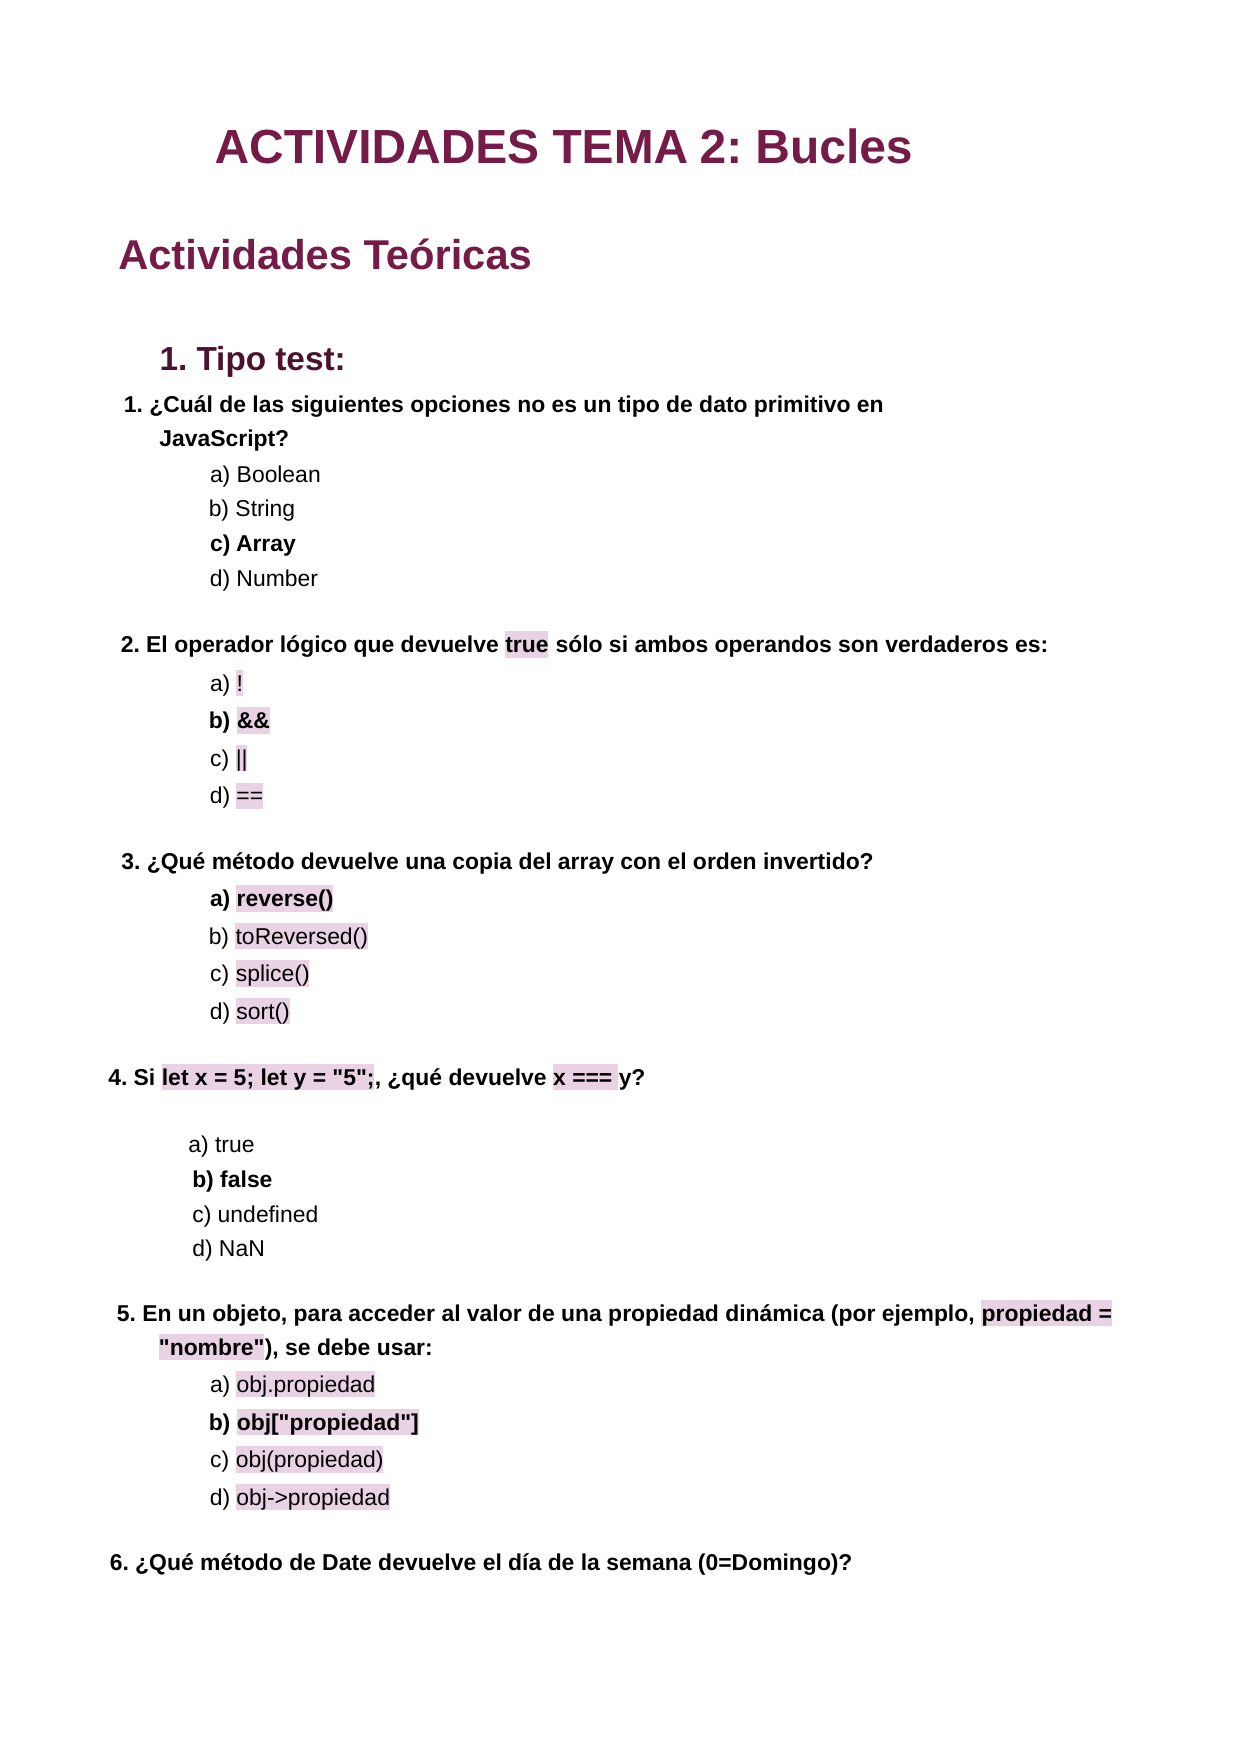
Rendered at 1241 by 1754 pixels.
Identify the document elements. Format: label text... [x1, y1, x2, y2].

text 1. Tipo test: [159, 339, 1122, 377]
text 6. ¿Qué método de Date devuelve el día de la semana (0=Domingo)? [109, 1549, 1117, 1576]
text 3. ¿Qué método devuelve una copia del array con el orden invertido? [121, 848, 1005, 874]
text b) toReversed() [208, 921, 1122, 949]
text c) splice() [210, 958, 1122, 987]
text d) NaN [118, 1235, 1122, 1262]
text 1. ¿Cuál de las siguientes opciones no es un tipo de dato primitivo en JavaScript? [124, 391, 1019, 452]
text b) false [118, 1166, 1122, 1192]
text c) || [210, 743, 1122, 772]
text b) obj["propiedad"] [208, 1407, 1122, 1436]
text d) == [209, 781, 1122, 809]
text ACTIVIDADES TEMA 2: Bucles Actividades Teóricas [118, 118, 1033, 278]
text a) true [108, 1131, 963, 1157]
text 4. Si let x = 5; let y = "5";, ¿qué devuelve x === y? [108, 1063, 963, 1090]
text c) obj(propiedad) [210, 1444, 1122, 1473]
text c) undefined [118, 1201, 1122, 1227]
text 2. El operador lógico que devuelve true sólo si ambos operandos son verdaderos es: [121, 629, 1103, 658]
text b) && [208, 705, 1122, 734]
text d) sort() [209, 996, 1122, 1025]
text d) obj->propiedad [209, 1482, 1122, 1511]
text a) obj.propiedad [210, 1369, 1122, 1398]
text 5. En un objeto, para acceder al valor de una propiedad dinámica (por ejemplo, propiedad = "nombre"), se debe usar: [117, 1300, 1117, 1360]
text a) ! [210, 668, 1122, 696]
text d) Number [209, 565, 1122, 591]
text c) Array [210, 530, 1122, 556]
text a) Boolean [210, 461, 1122, 487]
text b) String [208, 495, 1122, 522]
text a) reverse() [210, 883, 1122, 912]
